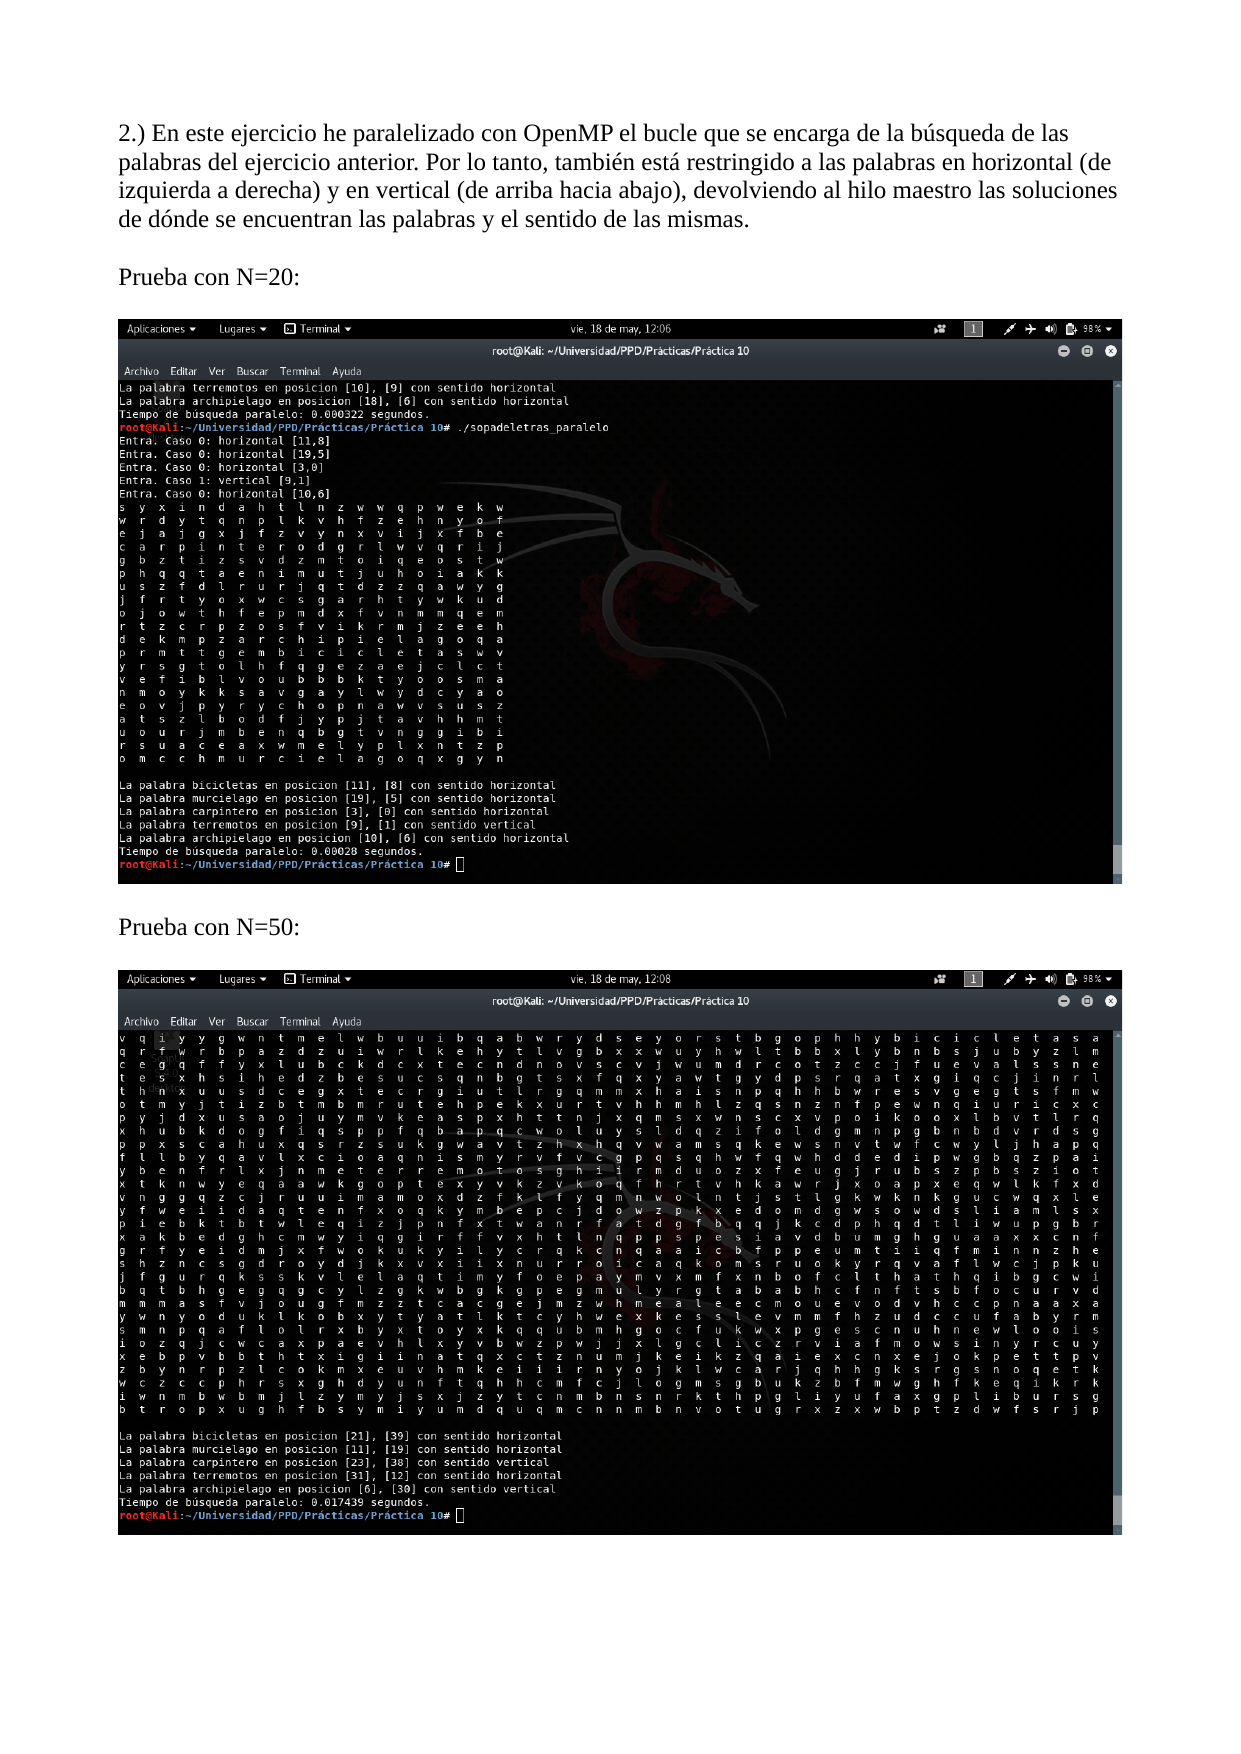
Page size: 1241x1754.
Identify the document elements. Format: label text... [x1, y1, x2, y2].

text Prueba con N=20: [118, 262, 1122, 291]
text 2.) En este ejercicio he paralelizado con OpenMP el bucle que se encarga de la búsqueda de las palabras del ejercicio anterior. Por lo tanto, también está restringido a las palabras en horizontal (de izquierda a derecha) y en vertical (de arriba hacia abajo), devolviendo al hilo maestro las soluciones de dónde se encuentran las palabras y el sentido de las mismas. [118, 118, 1122, 233]
text Prueba con N=50: [118, 912, 1122, 941]
picture [118, 970, 1123, 1535]
picture [118, 319, 1123, 884]
